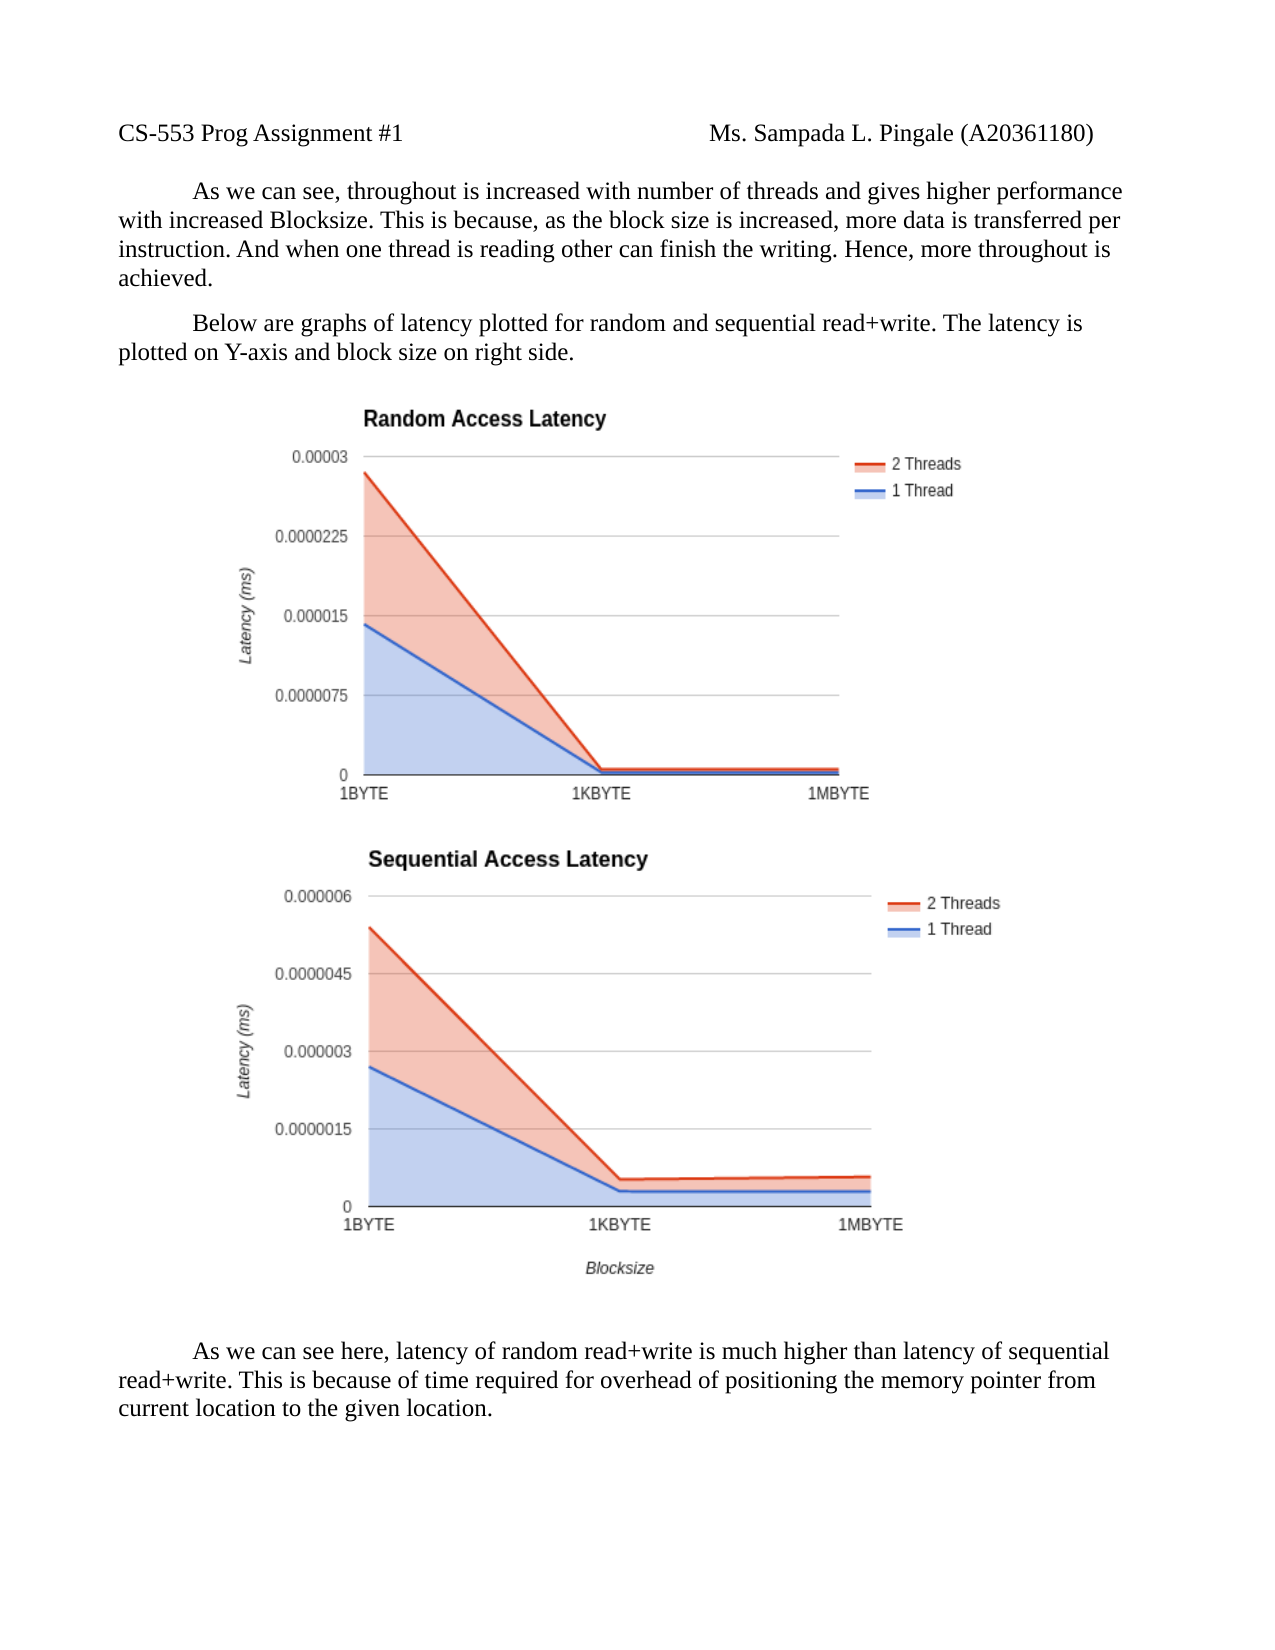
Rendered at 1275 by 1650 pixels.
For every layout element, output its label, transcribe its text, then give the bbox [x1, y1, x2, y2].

text As we can see here, latency of random read+write is much higher than latency of sequential read+write. This is because of time required for overhead of positioning the memory pointer from current location to the given location. [118, 1336, 1157, 1422]
text As we can see, throughout is increased with number of threads and gives higher performance with increased Blocksize. This is because, as the block size is increased, more data is transferred per instruction. And when one thread is reading other can finish the writing. Hence, more throughout is achieved. [118, 176, 1157, 291]
picture [226, 382, 1014, 1285]
text Below are graphs of latency plotted for random and sequential read+write. The latency is plotted on Y-axis and block size on right side. [118, 308, 1157, 366]
